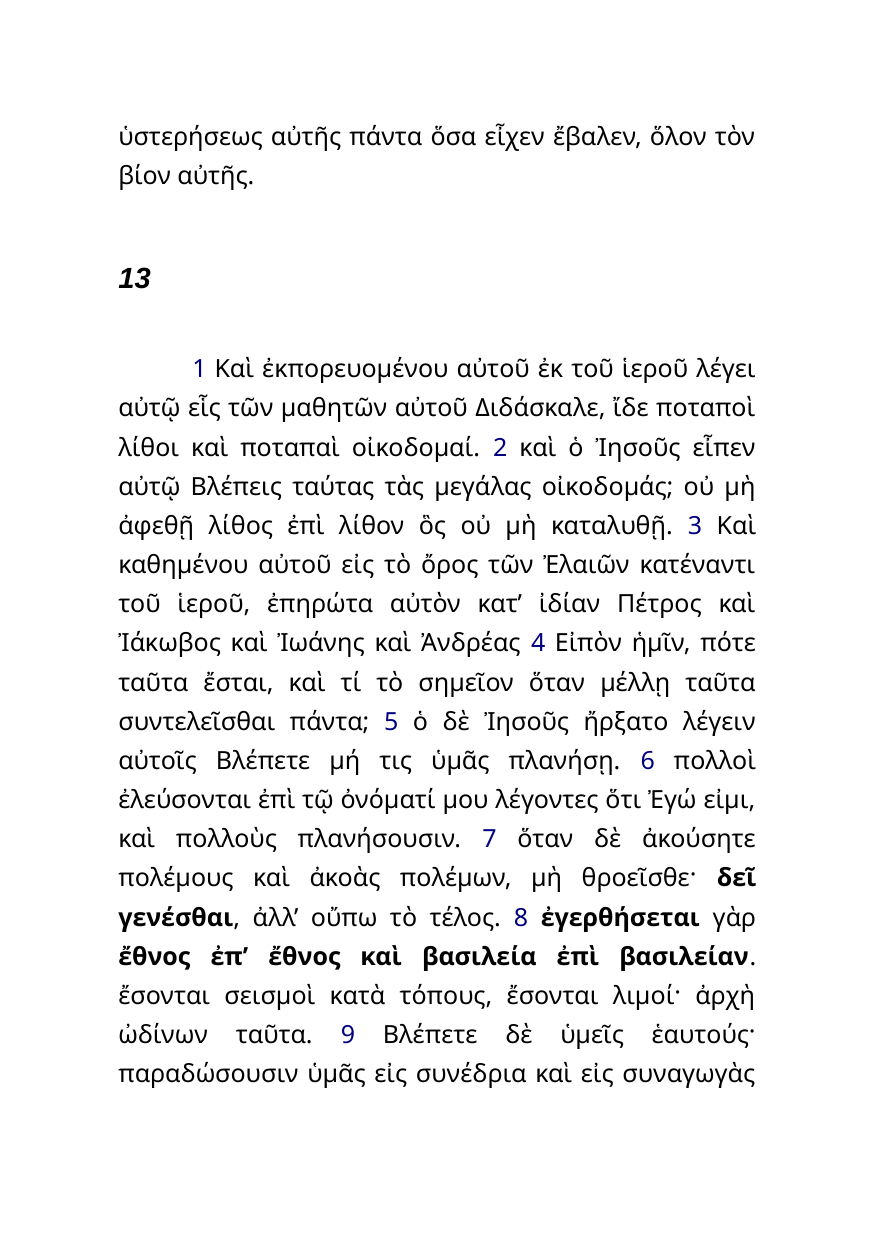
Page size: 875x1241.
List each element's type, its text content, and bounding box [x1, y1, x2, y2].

subtitle 13 [118, 261, 756, 294]
text ὑστερήσεως αὐτῆς πάντα ὅσα εἶχεν ἔβαλεν, ὅλον τὸν βίον αὐτῆς. [118, 118, 756, 191]
text 1 Καὶ ἐκπορευομένου αὐτοῦ ἐκ τοῦ ἱεροῦ λέγει αὐτῷ εἷς τῶν μαθητῶν αὐτοῦ Διδάσκαλε, ἴδε ποταποὶ λίθοι καὶ ποταπαὶ οἰκοδομαί. 2 καὶ ὁ Ἰησοῦς εἶπεν αὐτῷ Βλέπεις ταύτας τὰς μεγάλας οἰκοδομάς; οὐ μὴ ἀφεθῇ λίθος ἐπὶ λίθον ὃς οὐ μὴ καταλυθῇ. 3 Καὶ καθημένου αὐτοῦ εἰς τὸ ὄρος τῶν Ἐλαιῶν κατέναντι τοῦ ἱεροῦ, ἐπηρώτα αὐτὸν κατ’ ἰδίαν Πέτρος καὶ Ἰάκωβος καὶ Ἰωάνης καὶ Ἀνδρέας 4 Εἰπὸν ἡμῖν, πότε ταῦτα ἔσται, καὶ τί τὸ σημεῖον ὅταν μέλλῃ ταῦτα συντελεῖσθαι πάντα; 5 ὁ δὲ Ἰησοῦς ἤρξατο λέγειν αὐτοῖς Βλέπετε μή τις ὑμᾶς πλανήσῃ. 6 πολλοὶ ἐλεύσονται ἐπὶ τῷ ὀνόματί μου λέγοντες ὅτι Ἐγώ εἰμι, καὶ πολλοὺς πλανήσουσιν. 7 ὅταν δὲ ἀκούσητε πολέμους καὶ ἀκοὰς πολέμων, μὴ θροεῖσθε· δεῖ γενέσθαι, ἀλλ’ οὔπω τὸ τέλος. 8 ἐγερθήσεται γὰρ ἔθνος ἐπ’ ἔθνος καὶ βασιλεία ἐπὶ βασιλείαν. ἔσονται σεισμοὶ κατὰ τόπους, ἔσονται λιμοί· ἀρχὴ ὠδίνων ταῦτα. 9 Βλέπετε δὲ ὑμεῖς ἑαυτούς· παραδώσουσιν ὑμᾶς εἰς συνέδρια καὶ εἰς συναγωγὰς [118, 351, 756, 1090]
